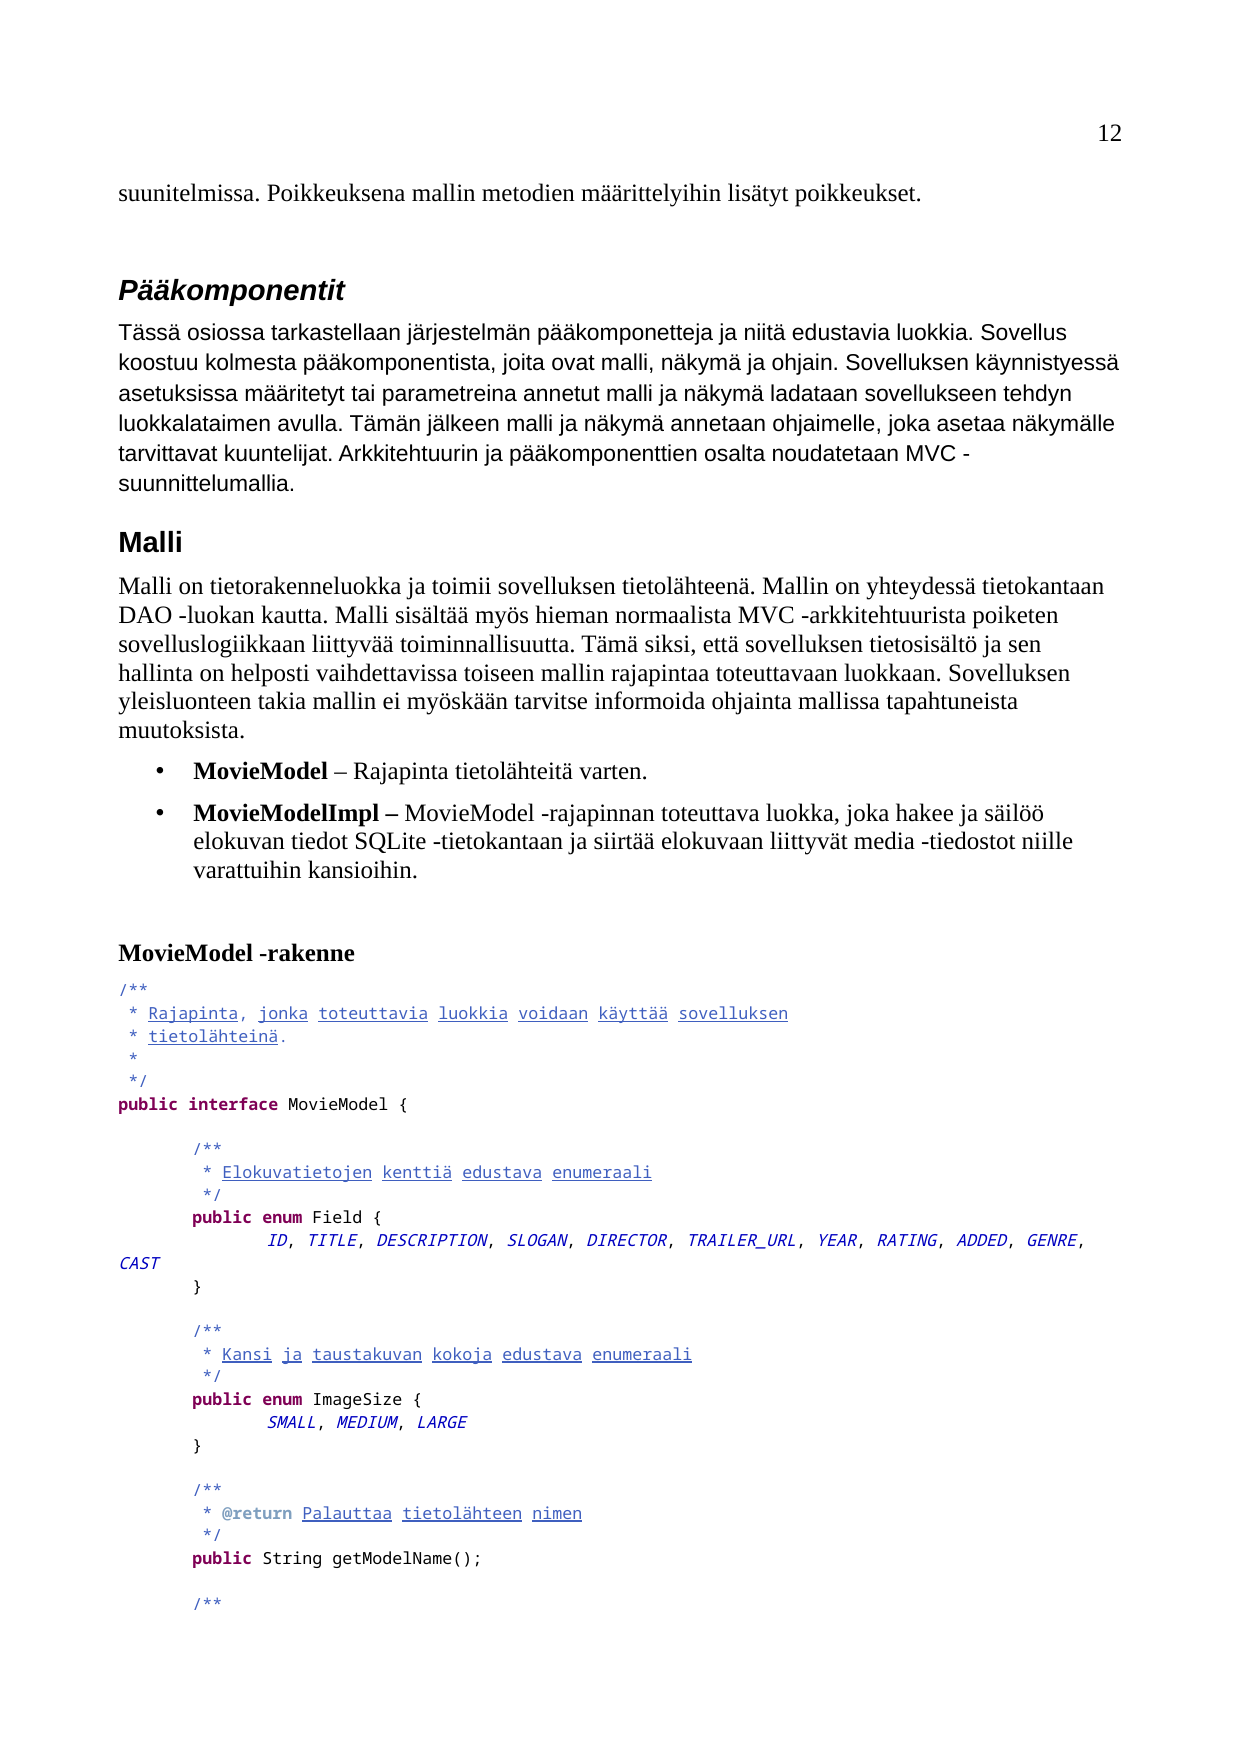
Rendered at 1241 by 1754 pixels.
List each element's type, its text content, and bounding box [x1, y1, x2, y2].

text /** [118, 1592, 1122, 1615]
subtitle Pääkomponentit [118, 273, 1122, 307]
text * Elokuvatietojen kenttiä edustava enumeraali [118, 1161, 1122, 1183]
text Malli on tietorakenneluokka ja toimii sovelluksen tietolähteenä. Mallin on yhteydessä tietokantaan DAO -luokan kautta. Malli sisältää myös hieman normaalista MVC -arkkitehtuurista poiketen sovelluslogiikkaan liittyvää toiminnallisuutta. Tämä siksi, että sovelluksen tietosisältö ja sen hallinta on helposti vaihdettavissa toiseen mallin rajapintaa toteuttavaan luokkaan. Sovelluksen yleisluonteen takia mallin ei myöskään tarvitse informoida ohjainta mallissa tapahtuneista muutoksista. [118, 571, 1122, 744]
text /** [118, 1478, 1122, 1501]
text * Kansi ja taustakuvan kokoja edustava enumeraali [118, 1342, 1122, 1365]
text /** [118, 1138, 1122, 1161]
text } [118, 1433, 1122, 1456]
text */ [118, 1524, 1122, 1547]
list MovieModel – Rajapinta tietolähteitä varten. [156, 756, 1122, 785]
text /** [118, 979, 1122, 1002]
text * [118, 1047, 1122, 1070]
text public interface MovieModel { [118, 1092, 1122, 1115]
text } [118, 1274, 1122, 1297]
text */ [118, 1183, 1122, 1206]
text * tietolähteinä. [118, 1024, 1122, 1047]
text * @return Palauttaa tietolähteen nimen [118, 1501, 1122, 1524]
text suunitelmissa. Poikkeuksena mallin metodien määrittelyihin lisätyt poikkeukset. [118, 178, 1122, 207]
text public enum Field { [118, 1206, 1122, 1229]
text MovieModel -rakenne [118, 938, 1122, 966]
text public enum ImageSize { [118, 1388, 1122, 1410]
text */ [118, 1365, 1122, 1388]
text /** [118, 1319, 1122, 1342]
list MovieModelImpl – MovieModel -rajapinnan toteuttava luokka, joka hakee ja säilöö elokuvan tiedot SQLite -tietokantaan ja siirtää elokuvaan liittyvät media -tiedostot niille varattuihin kansioihin. [156, 798, 1122, 884]
text ID, TITLE, DESCRIPTION, SLOGAN, DIRECTOR, TRAILER_URL, YEAR, RATING, ADDED, GENRE, CAST [118, 1229, 1122, 1274]
text */ [118, 1070, 1122, 1092]
text SMALL, MEDIUM, LARGE [118, 1410, 1122, 1433]
subtitle Malli [118, 525, 1122, 559]
text public String getModelName(); [118, 1547, 1122, 1569]
text Tässä osiossa tarkastellaan järjestelmän pääkomponetteja ja niitä edustavia luokkia. Sovellus koostuu kolmesta pääkomponentista, joita ovat malli, näkymä ja ohjain. Sovelluksen käynnistyessä asetuksissa määritetyt tai parametreina annetut malli ja näkymä ladataan sovellukseen tehdyn luokkalataimen avulla. Tämän jälkeen malli ja näkymä annetaan ohjaimelle, joka asetaa näkymälle tarvittavat kuuntelijat. Arkkitehtuurin ja pääkomponenttien osalta noudatetaan MVC -suunnittelumallia. [118, 319, 1122, 497]
text * Rajapinta, jonka toteuttavia luokkia voidaan käyttää sovelluksen [118, 1002, 1122, 1024]
